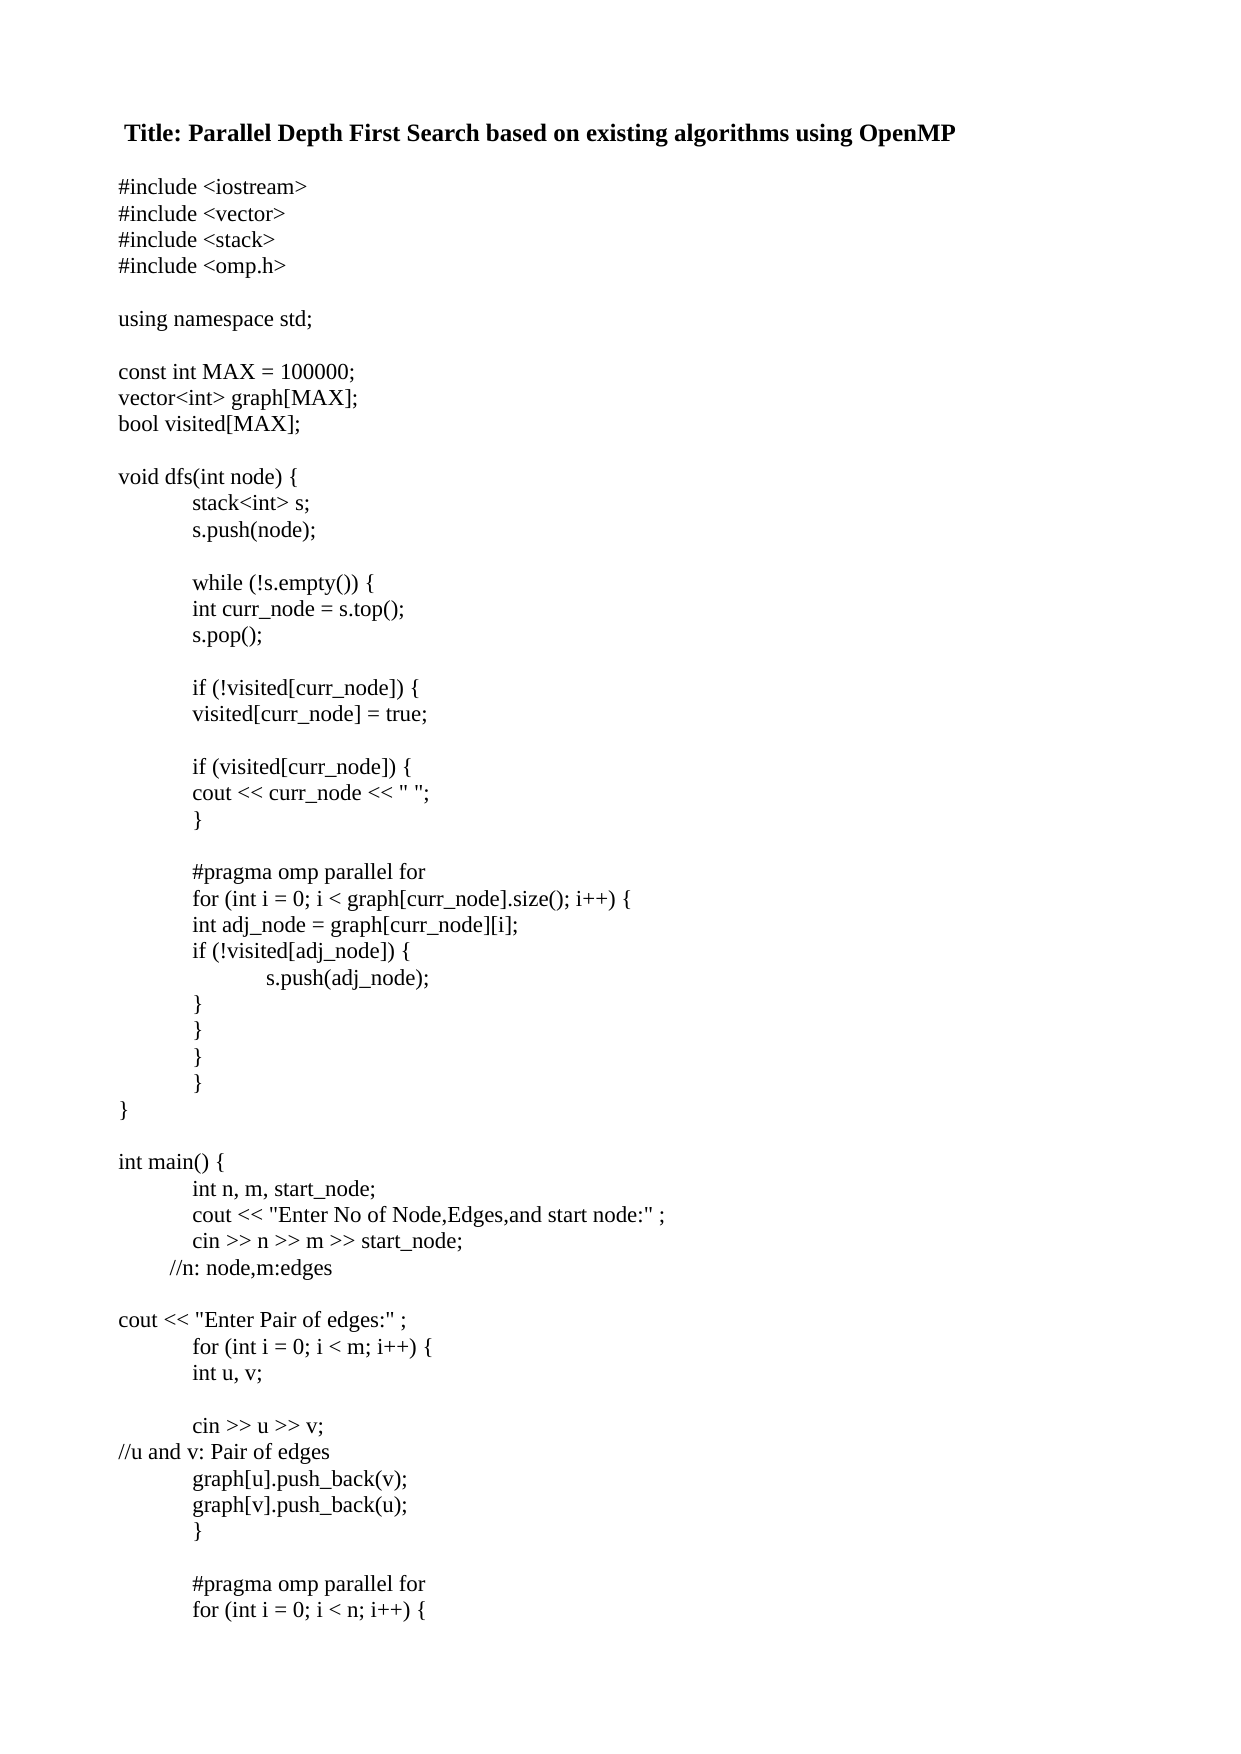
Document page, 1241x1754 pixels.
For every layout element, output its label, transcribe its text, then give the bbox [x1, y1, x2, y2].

text stack<int> s; [118, 489, 1122, 516]
text void dfs(int node) { [118, 463, 1122, 489]
text int adj_node = graph[curr_node][i]; [118, 911, 1122, 937]
text int curr_node = s.top(); [118, 595, 1122, 621]
text int n, m, start_node; [118, 1175, 1122, 1201]
text } [118, 1096, 1122, 1122]
text for (int i = 0; i < m; i++) { [118, 1333, 1122, 1359]
text //n: node,m:edges [118, 1254, 1122, 1280]
text if (!visited[adj_node]) { [118, 937, 1122, 964]
text for (int i = 0; i < graph[curr_node].size(); i++) { [118, 885, 1122, 911]
text //u and v: Pair of edges [118, 1438, 1122, 1464]
text #include <iostream> [118, 173, 1122, 199]
text Title: Parallel Depth First Search based on existing algorithms using OpenMP [118, 118, 1122, 147]
text } [118, 1069, 1122, 1096]
text #include <stack> [118, 226, 1122, 252]
text for (int i = 0; i < n; i++) { [118, 1596, 1122, 1623]
text int u, v; [118, 1359, 1122, 1386]
text while (!s.empty()) { [118, 568, 1122, 595]
text } [118, 806, 1122, 832]
text cout << curr_node << " "; [118, 779, 1122, 806]
text cin >> u >> v; [118, 1412, 1122, 1438]
text graph[v].push_back(u); [118, 1491, 1122, 1517]
text visited[curr_node] = true; [118, 700, 1122, 727]
text #include <omp.h> [118, 252, 1122, 279]
text s.push(adj_node); [118, 964, 1122, 990]
text s.push(node); [118, 516, 1122, 542]
text } [118, 1043, 1122, 1069]
text cout << "Enter No of Node,Edges,and start node:" ; [118, 1201, 1122, 1227]
text cin >> n >> m >> start_node; [118, 1227, 1122, 1254]
text if (visited[curr_node]) { [118, 753, 1122, 779]
text int main() { [118, 1148, 1122, 1175]
text s.pop(); [118, 621, 1122, 648]
text #pragma omp parallel for [118, 858, 1122, 885]
text } [118, 1517, 1122, 1544]
text cout << "Enter Pair of edges:" ; [118, 1306, 1122, 1333]
text } [118, 1017, 1122, 1043]
text graph[u].push_back(v); [118, 1464, 1122, 1491]
text } [118, 990, 1122, 1017]
text #pragma omp parallel for [118, 1570, 1122, 1596]
text #include <vector> [118, 199, 1122, 226]
text vector<int> graph[MAX]; [118, 384, 1122, 410]
text bool visited[MAX]; [118, 410, 1122, 437]
text using namespace std; [118, 305, 1122, 331]
text const int MAX = 100000; [118, 358, 1122, 384]
text if (!visited[curr_node]) { [118, 674, 1122, 700]
